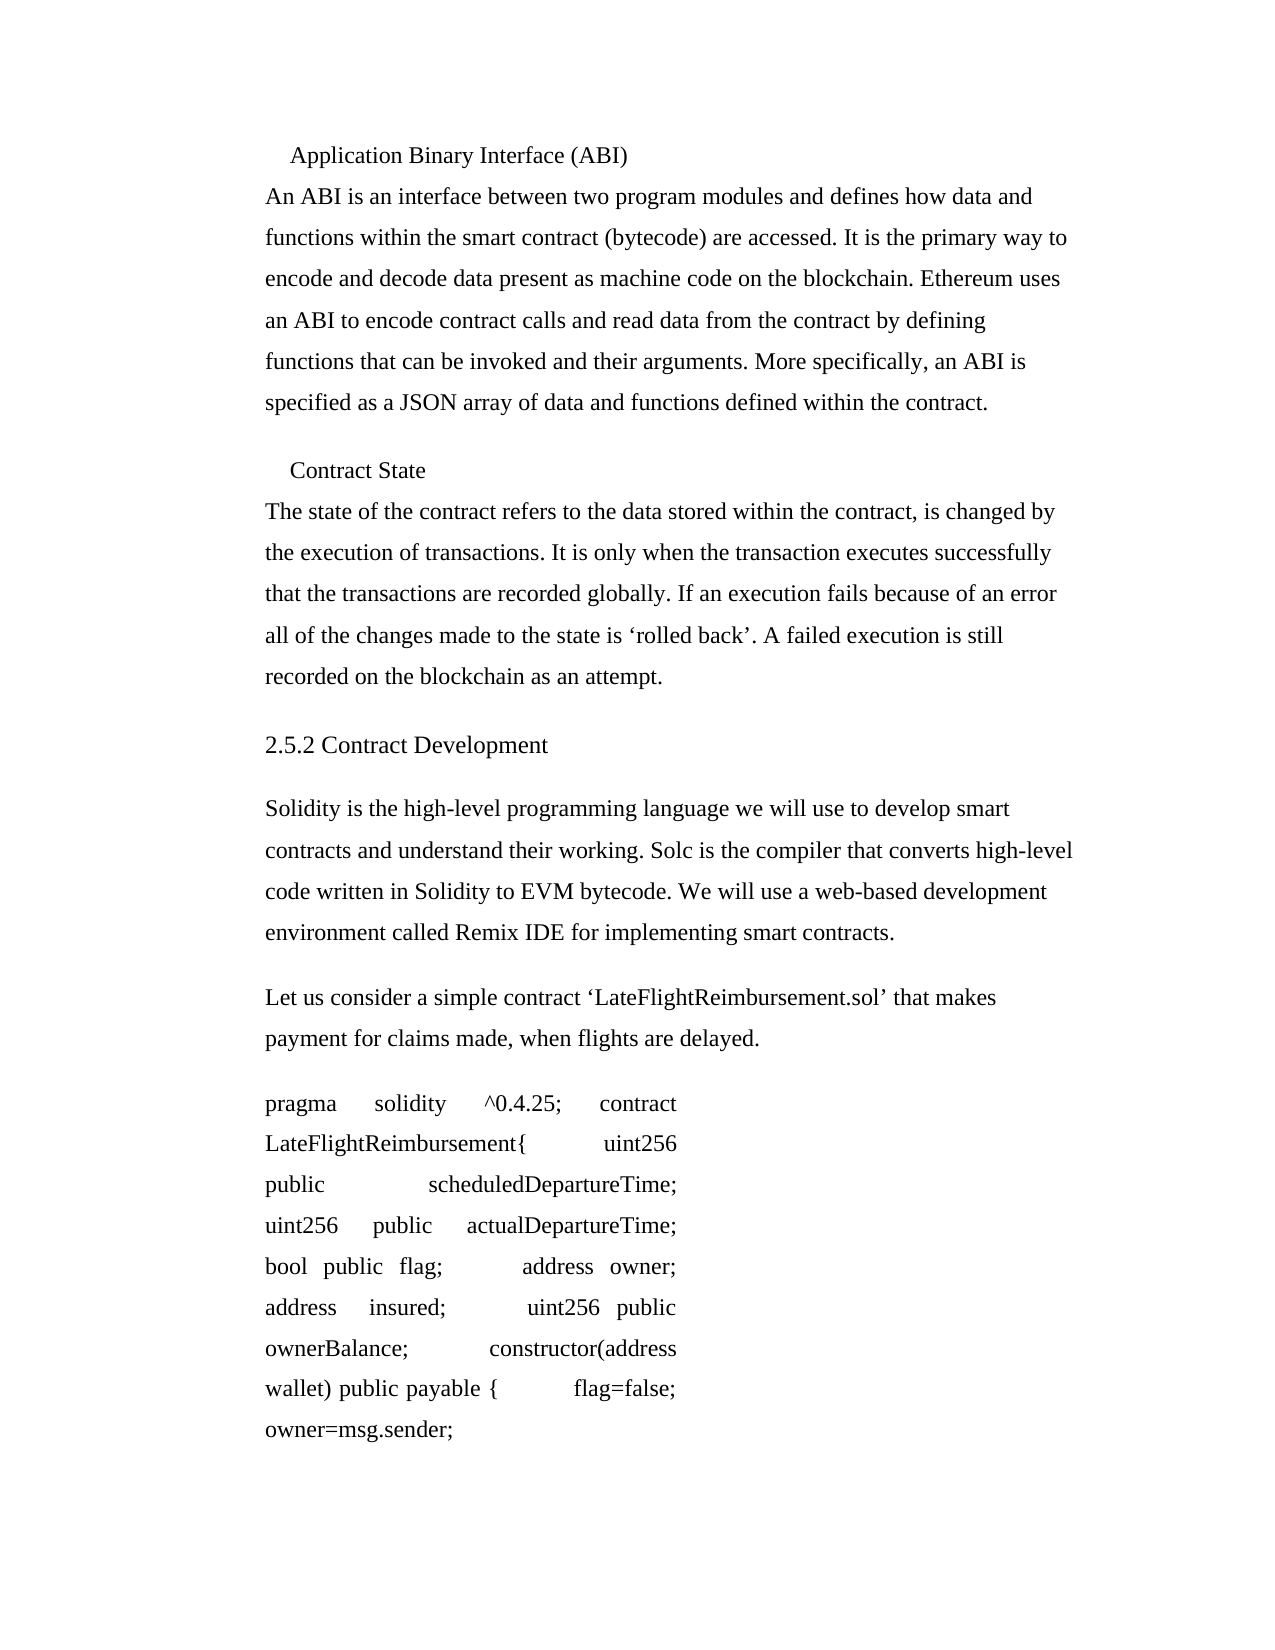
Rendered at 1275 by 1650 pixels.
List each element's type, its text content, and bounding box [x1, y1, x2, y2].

text The state of the contract refers to the data stored within the contract, is changed by the execution of transactions. It is only when the transaction executes successfully that the transactions are recorded globally. If an execution fails because of an error all of the changes made to the state is ‘rolled back’. A failed execution is still recorded on the blockchain as an attempt. [265, 497, 1078, 690]
text An ABI is an interface between two program modules and defines how data and functions within the smart contract (bytecode) are accessed. It is the primary way to encode and decode data present as machine code on the blockchain. Ethereum uses an ABI to encode contract calls and read data from the contract by defining functions that can be invoked and their arguments. More specifically, an ABI is specified as a JSON array of data and functions defined within the contract. [265, 182, 1078, 416]
text pragma solidity ^0.4.25; contract LateFlightReimbursement{ uint256 public scheduledDepartureTime; uint256 public actualDepartureTime; bool public flag; address owner; address insured; uint256 public ownerBalance; constructor(address wallet) public payable { flag=false; owner=msg.sender; [265, 1088, 677, 1443]
text Let us consider a simple contract ‘LateFlightReimbursement.sol’ that makes payment for claims made, when flights are delayed. [265, 983, 1078, 1052]
text Solidity is the high-level programming language we will use to develop smart contracts and understand their working. Solc is the compiler that converts high-level code written in Solidity to EVM bytecode. We will use a web-based development environment called Remix IDE for implementing smart contracts. [265, 794, 1078, 946]
subtitle  Contract State [265, 456, 1126, 484]
text 2.5.2 Contract Development [265, 730, 1126, 759]
subtitle  Application Binary Interface (ABI) [265, 141, 1126, 168]
